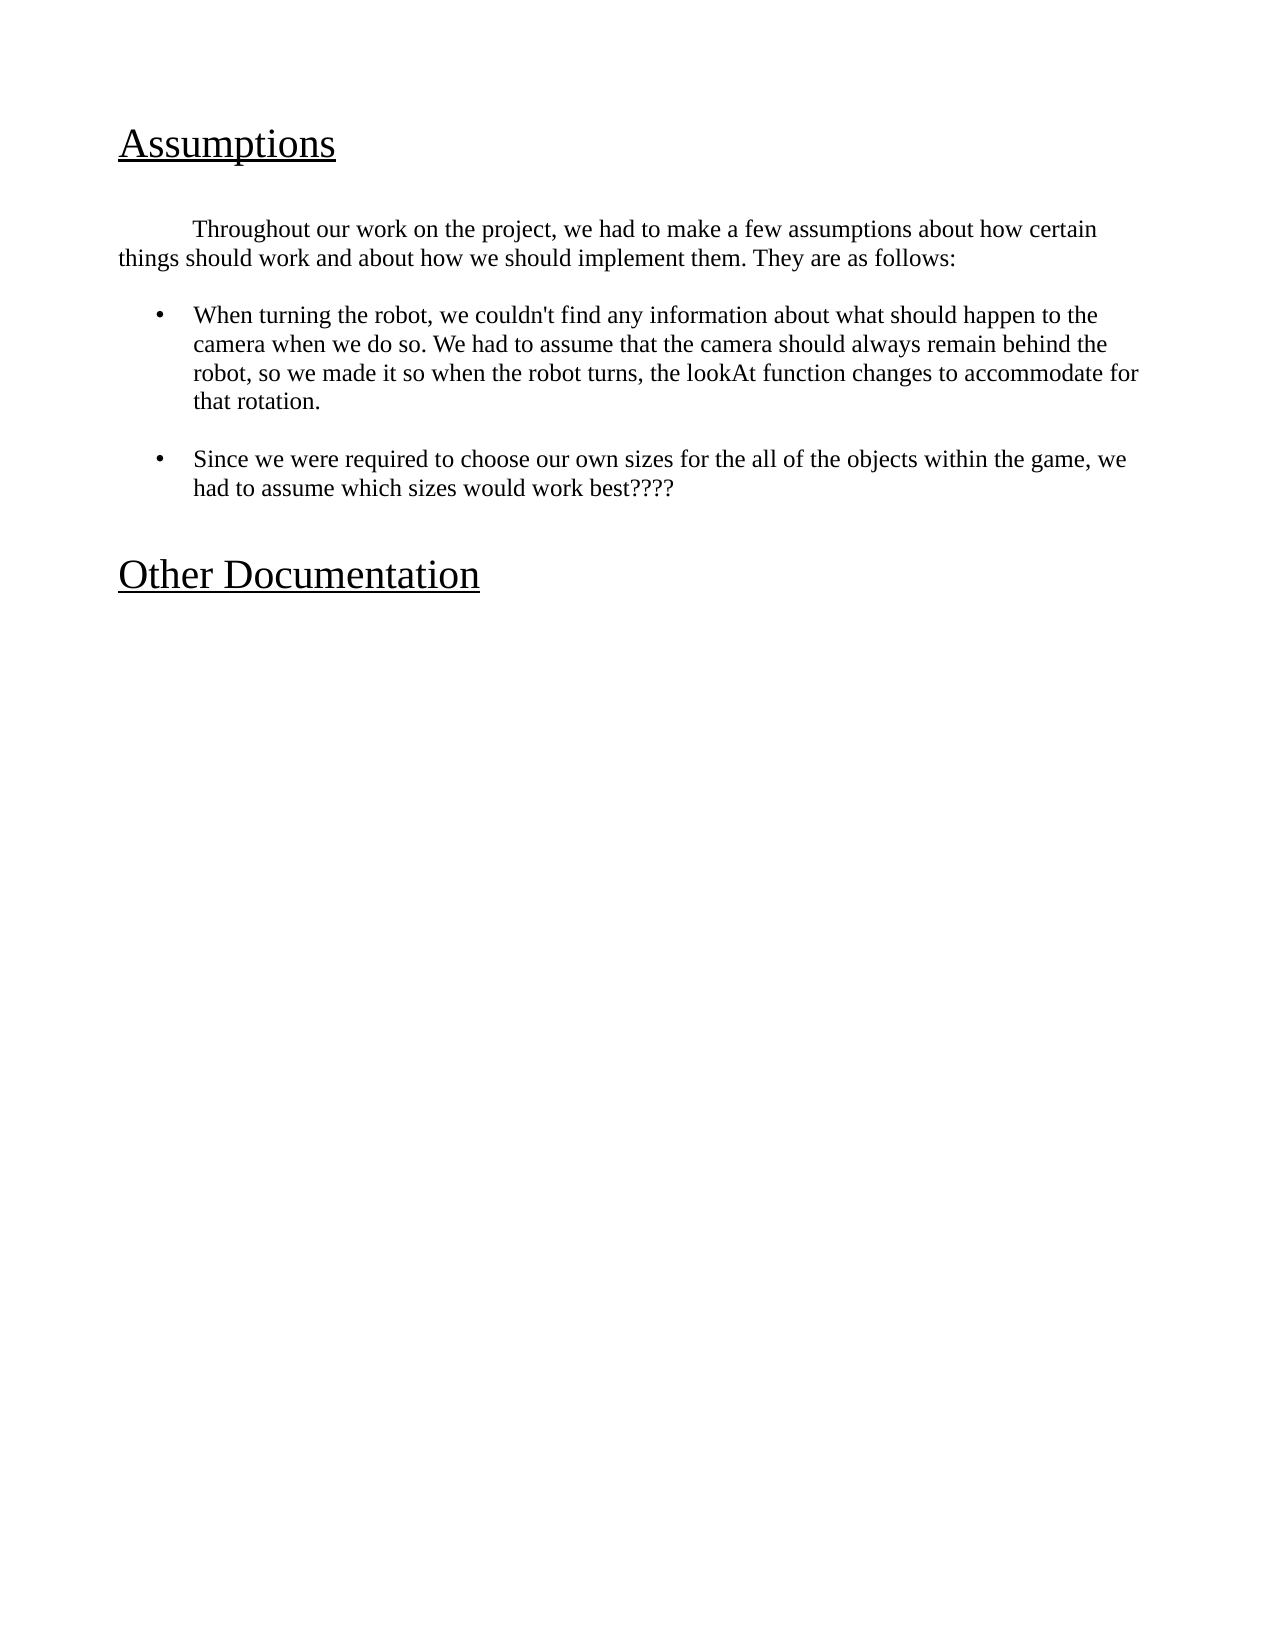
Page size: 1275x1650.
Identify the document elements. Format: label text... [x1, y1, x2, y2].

text Other Documentation [118, 549, 1157, 597]
text Throughout our work on the project, we had to make a few assumptions about how certain things should work and about how we should implement them. They are as follows: [118, 214, 1157, 271]
list Since we were required to choose our own sizes for the all of the objects within the game, we had to assume which sizes would work best???? [156, 444, 1157, 501]
text Assumptions [118, 118, 1157, 166]
list When turning the robot, we couldn't find any information about what should happen to the camera when we do so. We had to assume that the camera should always remain behind the robot, so we made it so when the robot turns, the lookAt function changes to accommodate for that rotation. [156, 300, 1157, 415]
